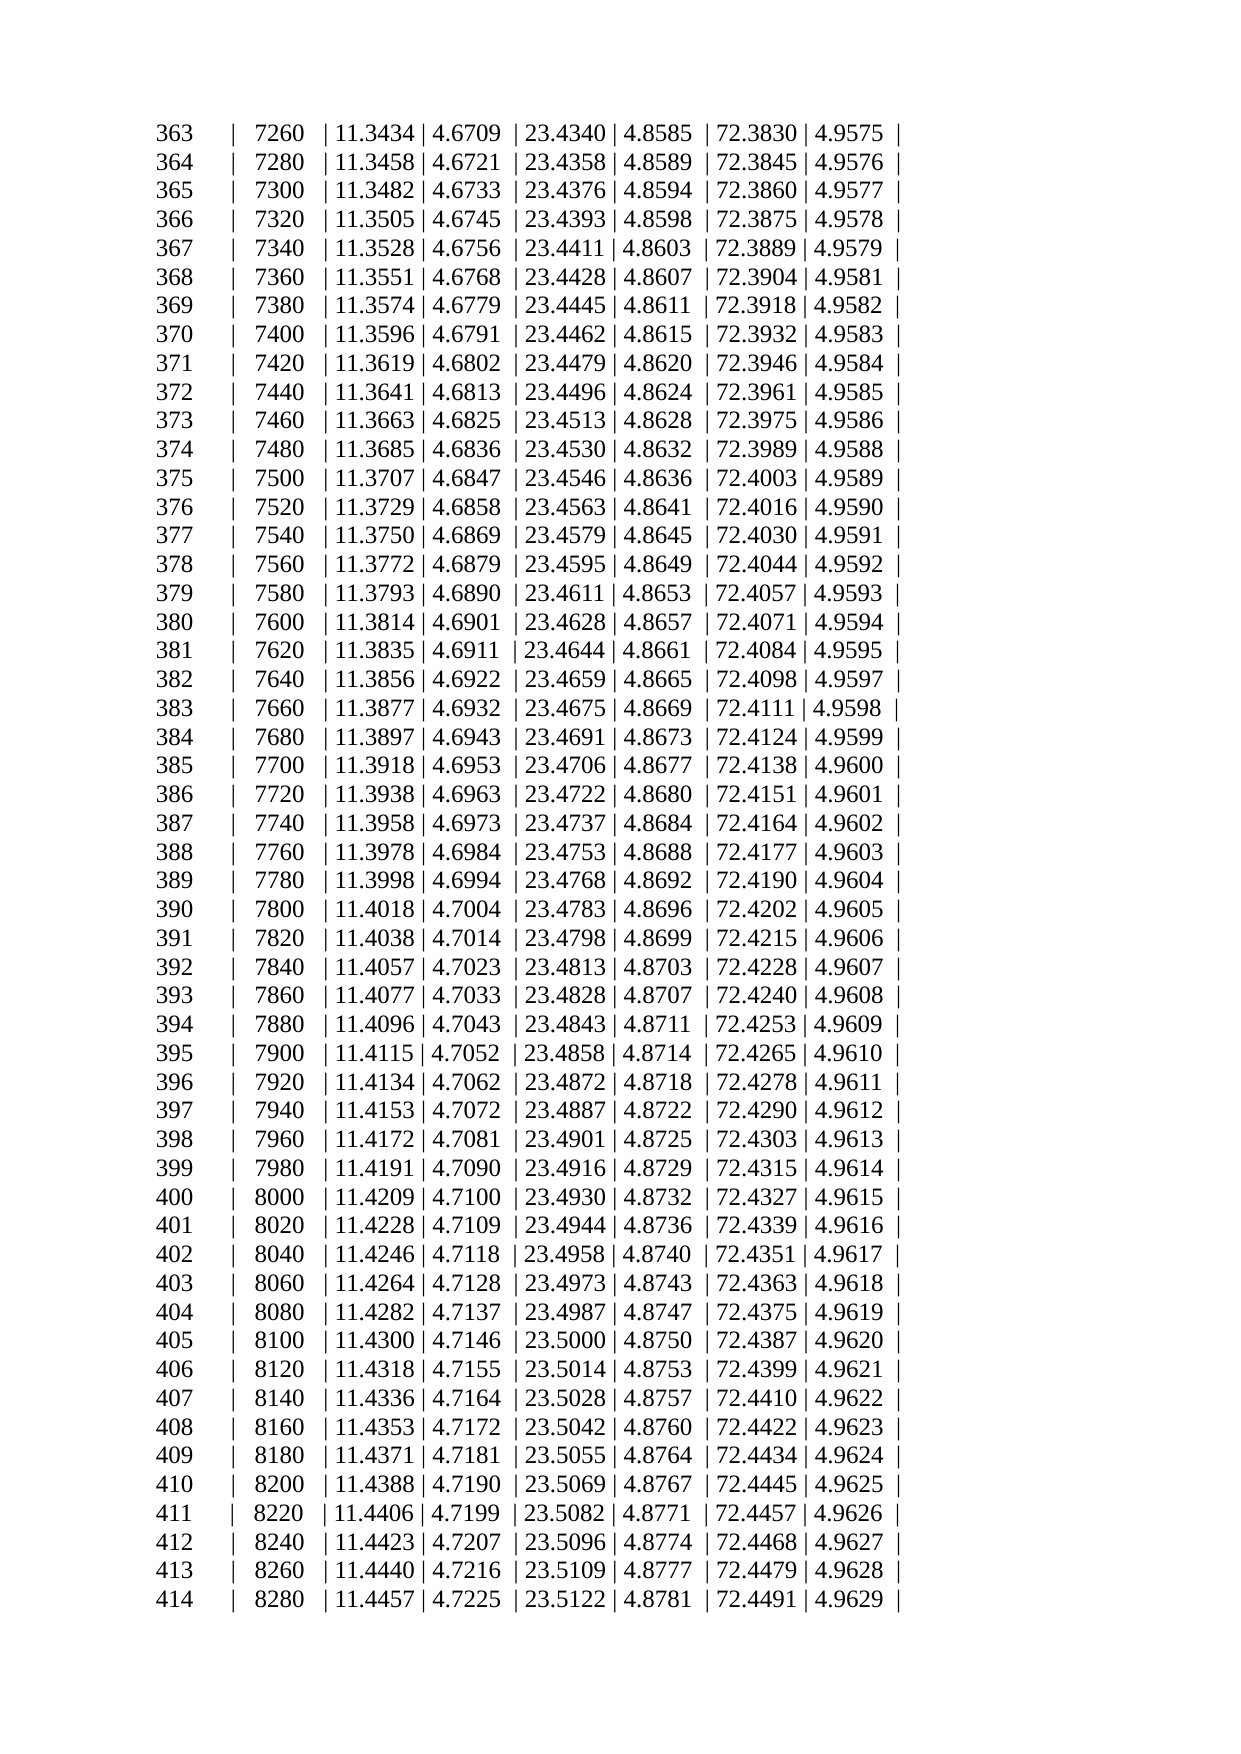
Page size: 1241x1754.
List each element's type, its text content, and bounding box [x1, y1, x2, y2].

text 364 | 7280 | 11.3458 | 4.6721 | 23.4358 | 4.8589 | 72.3845 | 4.9576 | [118, 147, 1122, 176]
text 390 | 7800 | 11.4018 | 4.7004 | 23.4783 | 4.8696 | 72.4202 | 4.9605 | [118, 894, 1122, 923]
text 412 | 8240 | 11.4423 | 4.7207 | 23.5096 | 4.8774 | 72.4468 | 4.9627 | [118, 1527, 1122, 1556]
text 363 | 7260 | 11.3434 | 4.6709 | 23.4340 | 4.8585 | 72.3830 | 4.9575 | [118, 118, 1122, 147]
text 414 | 8280 | 11.4457 | 4.7225 | 23.5122 | 4.8781 | 72.4491 | 4.9629 | [118, 1584, 1122, 1613]
text 413 | 8260 | 11.4440 | 4.7216 | 23.5109 | 4.8777 | 72.4479 | 4.9628 | [118, 1556, 1122, 1584]
text 374 | 7480 | 11.3685 | 4.6836 | 23.4530 | 4.8632 | 72.3989 | 4.9588 | [118, 434, 1122, 463]
text 386 | 7720 | 11.3938 | 4.6963 | 23.4722 | 4.8680 | 72.4151 | 4.9601 | [118, 779, 1122, 808]
text 393 | 7860 | 11.4077 | 4.7033 | 23.4828 | 4.8707 | 72.4240 | 4.9608 | [118, 981, 1122, 1009]
text 410 | 8200 | 11.4388 | 4.7190 | 23.5069 | 4.8767 | 72.4445 | 4.9625 | [118, 1469, 1122, 1498]
text 408 | 8160 | 11.4353 | 4.7172 | 23.5042 | 4.8760 | 72.4422 | 4.9623 | [118, 1412, 1122, 1441]
text 394 | 7880 | 11.4096 | 4.7043 | 23.4843 | 4.8711 | 72.4253 | 4.9609 | [118, 1009, 1122, 1038]
text 387 | 7740 | 11.3958 | 4.6973 | 23.4737 | 4.8684 | 72.4164 | 4.9602 | [118, 808, 1122, 837]
text 375 | 7500 | 11.3707 | 4.6847 | 23.4546 | 4.8636 | 72.4003 | 4.9589 | [118, 463, 1122, 492]
text 411 | 8220 | 11.4406 | 4.7199 | 23.5082 | 4.8771 | 72.4457 | 4.9626 | [118, 1498, 1122, 1527]
text 365 | 7300 | 11.3482 | 4.6733 | 23.4376 | 4.8594 | 72.3860 | 4.9577 | [118, 176, 1122, 204]
text 405 | 8100 | 11.4300 | 4.7146 | 23.5000 | 4.8750 | 72.4387 | 4.9620 | [118, 1326, 1122, 1354]
text 378 | 7560 | 11.3772 | 4.6879 | 23.4595 | 4.8649 | 72.4044 | 4.9592 | [118, 549, 1122, 578]
text 377 | 7540 | 11.3750 | 4.6869 | 23.4579 | 4.8645 | 72.4030 | 4.9591 | [118, 521, 1122, 549]
text 407 | 8140 | 11.4336 | 4.7164 | 23.5028 | 4.8757 | 72.4410 | 4.9622 | [118, 1383, 1122, 1412]
text 384 | 7680 | 11.3897 | 4.6943 | 23.4691 | 4.8673 | 72.4124 | 4.9599 | [118, 722, 1122, 751]
text 395 | 7900 | 11.4115 | 4.7052 | 23.4858 | 4.8714 | 72.4265 | 4.9610 | [118, 1038, 1122, 1067]
text 379 | 7580 | 11.3793 | 4.6890 | 23.4611 | 4.8653 | 72.4057 | 4.9593 | [118, 578, 1122, 607]
text 398 | 7960 | 11.4172 | 4.7081 | 23.4901 | 4.8725 | 72.4303 | 4.9613 | [118, 1124, 1122, 1153]
text 409 | 8180 | 11.4371 | 4.7181 | 23.5055 | 4.8764 | 72.4434 | 4.9624 | [118, 1441, 1122, 1469]
text 402 | 8040 | 11.4246 | 4.7118 | 23.4958 | 4.8740 | 72.4351 | 4.9617 | [118, 1239, 1122, 1268]
text 391 | 7820 | 11.4038 | 4.7014 | 23.4798 | 4.8699 | 72.4215 | 4.9606 | [118, 923, 1122, 952]
text 385 | 7700 | 11.3918 | 4.6953 | 23.4706 | 4.8677 | 72.4138 | 4.9600 | [118, 751, 1122, 779]
text 396 | 7920 | 11.4134 | 4.7062 | 23.4872 | 4.8718 | 72.4278 | 4.9611 | [118, 1067, 1122, 1096]
text 404 | 8080 | 11.4282 | 4.7137 | 23.4987 | 4.8747 | 72.4375 | 4.9619 | [118, 1297, 1122, 1326]
text 372 | 7440 | 11.3641 | 4.6813 | 23.4496 | 4.8624 | 72.3961 | 4.9585 | [118, 377, 1122, 406]
text 392 | 7840 | 11.4057 | 4.7023 | 23.4813 | 4.8703 | 72.4228 | 4.9607 | [118, 952, 1122, 981]
text 400 | 8000 | 11.4209 | 4.7100 | 23.4930 | 4.8732 | 72.4327 | 4.9615 | [118, 1182, 1122, 1211]
text 383 | 7660 | 11.3877 | 4.6932 | 23.4675 | 4.8669 | 72.4111 | 4.9598 | [118, 693, 1122, 722]
text 367 | 7340 | 11.3528 | 4.6756 | 23.4411 | 4.8603 | 72.3889 | 4.9579 | [118, 233, 1122, 262]
text 376 | 7520 | 11.3729 | 4.6858 | 23.4563 | 4.8641 | 72.4016 | 4.9590 | [118, 492, 1122, 521]
text 370 | 7400 | 11.3596 | 4.6791 | 23.4462 | 4.8615 | 72.3932 | 4.9583 | [118, 319, 1122, 348]
text 373 | 7460 | 11.3663 | 4.6825 | 23.4513 | 4.8628 | 72.3975 | 4.9586 | [118, 406, 1122, 434]
text 366 | 7320 | 11.3505 | 4.6745 | 23.4393 | 4.8598 | 72.3875 | 4.9578 | [118, 204, 1122, 233]
text 399 | 7980 | 11.4191 | 4.7090 | 23.4916 | 4.8729 | 72.4315 | 4.9614 | [118, 1153, 1122, 1182]
text 406 | 8120 | 11.4318 | 4.7155 | 23.5014 | 4.8753 | 72.4399 | 4.9621 | [118, 1354, 1122, 1383]
text 403 | 8060 | 11.4264 | 4.7128 | 23.4973 | 4.8743 | 72.4363 | 4.9618 | [118, 1268, 1122, 1297]
text 397 | 7940 | 11.4153 | 4.7072 | 23.4887 | 4.8722 | 72.4290 | 4.9612 | [118, 1096, 1122, 1124]
text 389 | 7780 | 11.3998 | 4.6994 | 23.4768 | 4.8692 | 72.4190 | 4.9604 | [118, 866, 1122, 894]
text 380 | 7600 | 11.3814 | 4.6901 | 23.4628 | 4.8657 | 72.4071 | 4.9594 | [118, 607, 1122, 636]
text 381 | 7620 | 11.3835 | 4.6911 | 23.4644 | 4.8661 | 72.4084 | 4.9595 | [118, 636, 1122, 664]
text 368 | 7360 | 11.3551 | 4.6768 | 23.4428 | 4.8607 | 72.3904 | 4.9581 | [118, 262, 1122, 291]
text 388 | 7760 | 11.3978 | 4.6984 | 23.4753 | 4.8688 | 72.4177 | 4.9603 | [118, 837, 1122, 866]
text 369 | 7380 | 11.3574 | 4.6779 | 23.4445 | 4.8611 | 72.3918 | 4.9582 | [118, 291, 1122, 319]
text 371 | 7420 | 11.3619 | 4.6802 | 23.4479 | 4.8620 | 72.3946 | 4.9584 | [118, 348, 1122, 377]
text 401 | 8020 | 11.4228 | 4.7109 | 23.4944 | 4.8736 | 72.4339 | 4.9616 | [118, 1211, 1122, 1239]
text 382 | 7640 | 11.3856 | 4.6922 | 23.4659 | 4.8665 | 72.4098 | 4.9597 | [118, 664, 1122, 693]
